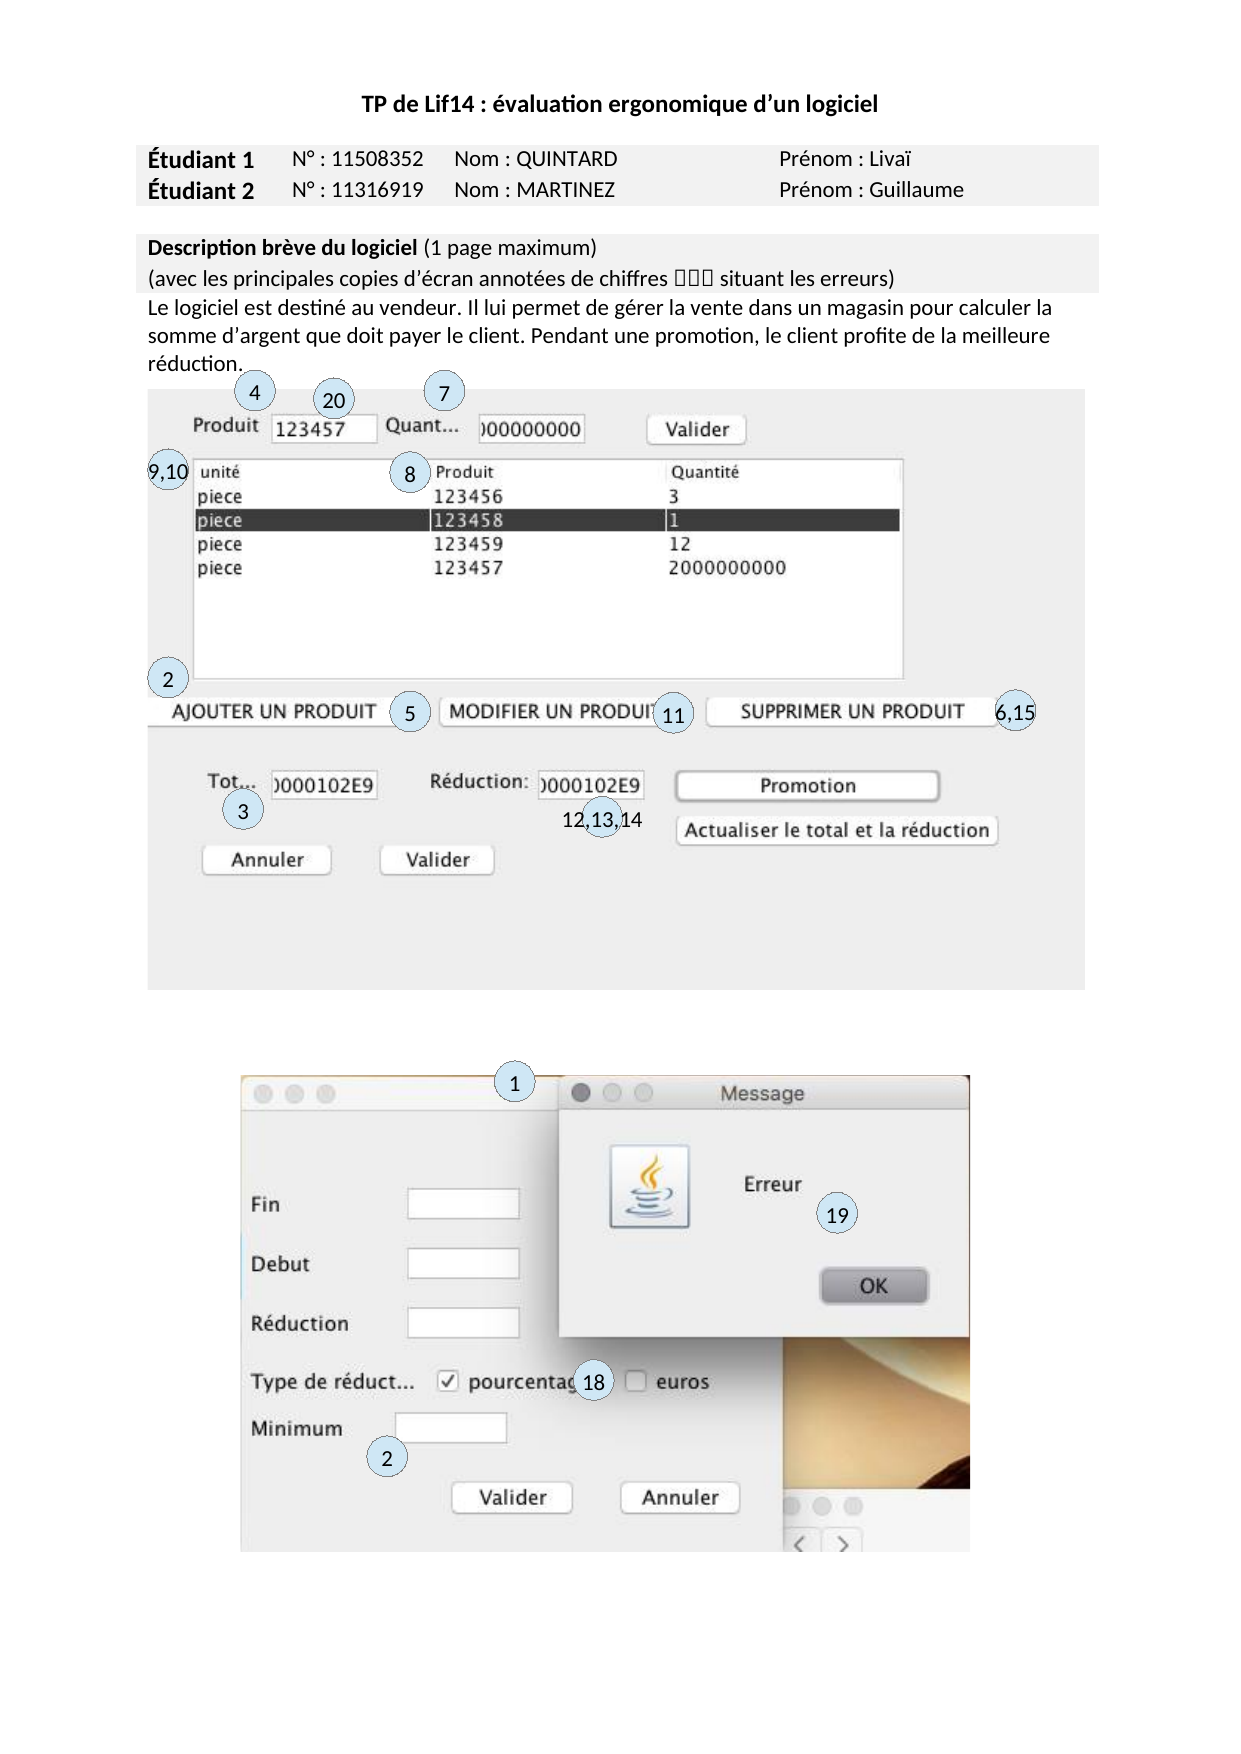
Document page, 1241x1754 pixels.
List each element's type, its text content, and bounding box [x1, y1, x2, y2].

table_cell Prénom : Guillaume [768, 175, 1099, 206]
text TP de Lif14 : évaluation ergonomique d’un logiciel [148, 89, 1092, 119]
table_header N° : 11508352 [281, 145, 443, 175]
table_cell Description brève du logiciel (1 page maximum) (avec les principales copies d’écran annotées de chiffres  situant les erreurs) [136, 234, 1099, 293]
table_cell Étudiant 2 [136, 175, 281, 206]
table_header Étudiant 1 [136, 145, 281, 175]
table_header Nom : Quintard [443, 145, 768, 175]
table_cell Nom : Martinez [443, 175, 768, 206]
table_cell N° : 11316919 [281, 175, 443, 206]
picture [147, 389, 1085, 990]
table_cell [136, 206, 1099, 233]
table_header Prénom : Livaï [768, 145, 1099, 175]
picture [240, 1075, 971, 1552]
table_cell Le logiciel est destiné au vendeur. Il lui permet de gérer la vente dans un magasin pour calculer la somme d’argent que doit payer le client. Pendant une promotion, le client profite de la meilleure réduction. [136, 293, 1099, 1663]
